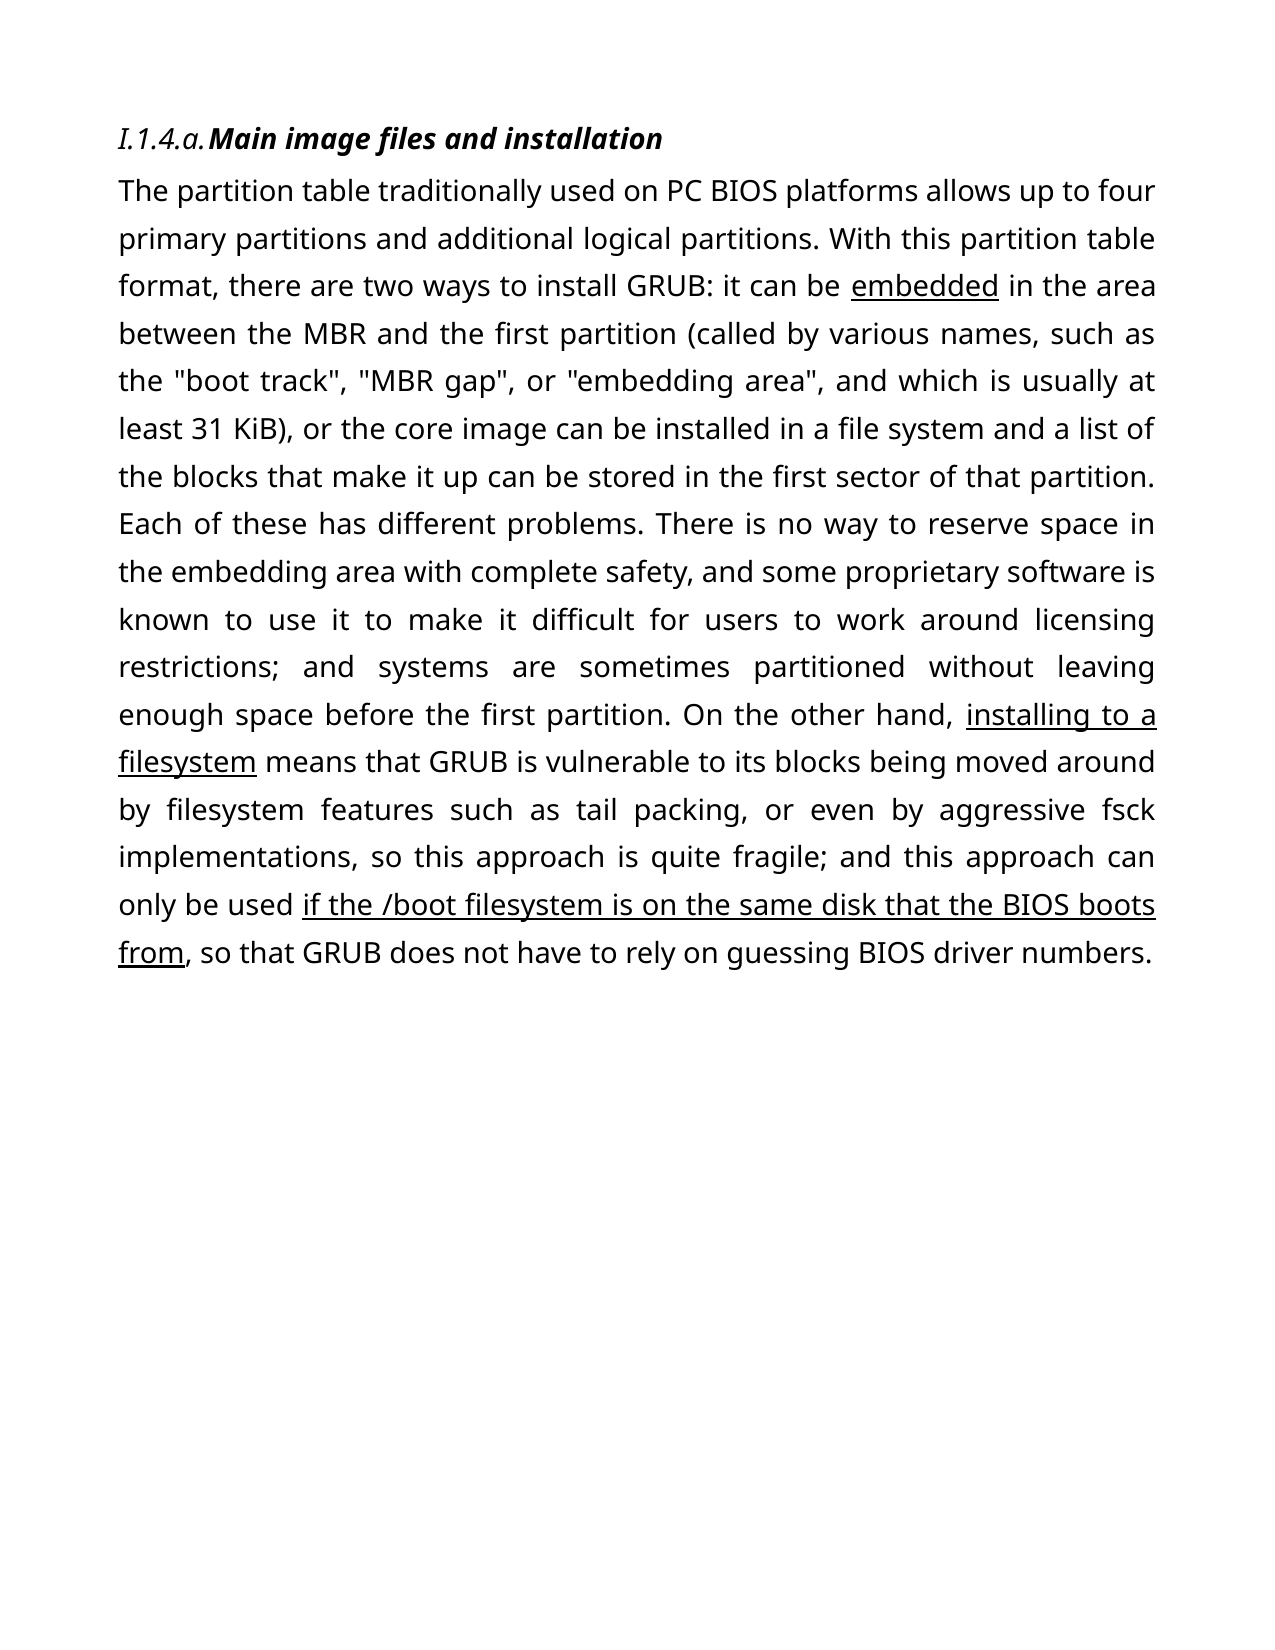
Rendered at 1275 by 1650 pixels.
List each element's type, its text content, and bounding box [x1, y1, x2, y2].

subtitle Main image files and installation [118, 118, 1157, 158]
text The partition table traditionally used on PC BIOS platforms allows up to four primary partitions and additional logical partitions. With this partition table format, there are two ways to install GRUB: it can be embedded in the area between the MBR and the first partition (called by various names, such as the "boot track", "MBR gap", or "embedding area", and which is usually at least 31 KiB), or the core image can be installed in a file system and a list of the blocks that make it up can be stored in the first sector of that partition. Each of these has different problems. There is no way to reserve space in the embedding area with complete safety, and some proprietary software is known to use it to make it difficult for users to work around licensing restrictions; and systems are sometimes partitioned without leaving enough space before the first partition. On the other hand, installing to a filesystem means that GRUB is vulnerable to its blocks being moved around by filesystem features such as tail packing, or even by aggressive fsck implementations, so this approach is quite fragile; and this approach can only be used if the /boot filesystem is on the same disk that the BIOS boots from, so that GRUB does not have to rely on guessing BIOS driver numbers. [118, 170, 1157, 972]
